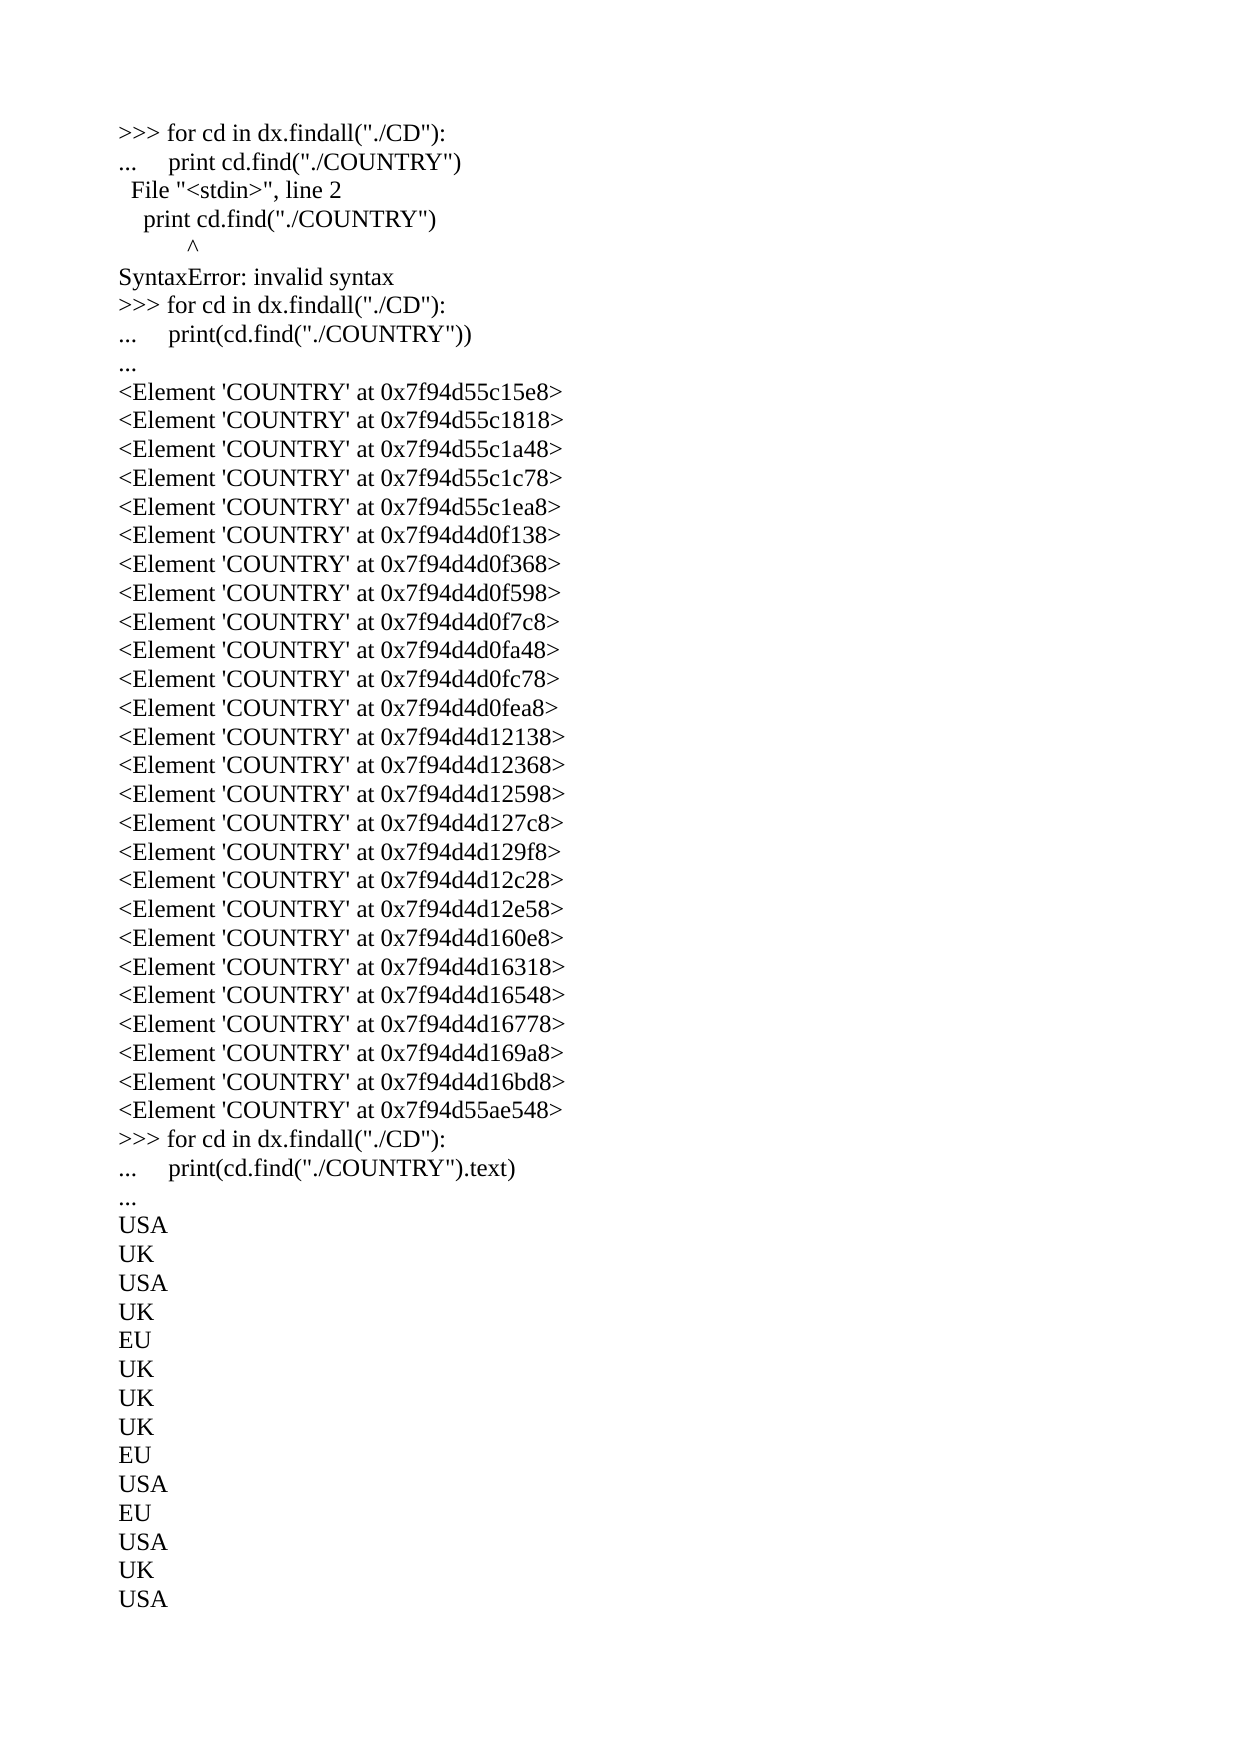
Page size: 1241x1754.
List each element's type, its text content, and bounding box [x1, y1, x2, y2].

text >>> for cd in dx.findall("./CD"): [118, 1124, 1122, 1153]
text <Element 'COUNTRY' at 0x7f94d4d12368> [118, 751, 1122, 779]
text EU [118, 1441, 1122, 1469]
text <Element 'COUNTRY' at 0x7f94d4d169a8> [118, 1038, 1122, 1067]
text <Element 'COUNTRY' at 0x7f94d4d0fa48> [118, 636, 1122, 664]
text UK [118, 1412, 1122, 1441]
text <Element 'COUNTRY' at 0x7f94d4d12598> [118, 779, 1122, 808]
text SyntaxError: invalid syntax [118, 262, 1122, 291]
text ... [118, 348, 1122, 377]
text <Element 'COUNTRY' at 0x7f94d4d16548> [118, 981, 1122, 1009]
text <Element 'COUNTRY' at 0x7f94d4d0fea8> [118, 693, 1122, 722]
text <Element 'COUNTRY' at 0x7f94d4d0f598> [118, 578, 1122, 607]
text UK [118, 1297, 1122, 1326]
text <Element 'COUNTRY' at 0x7f94d55c1c78> [118, 463, 1122, 492]
text >>> for cd in dx.findall("./CD"): [118, 118, 1122, 147]
text UK [118, 1383, 1122, 1412]
text <Element 'COUNTRY' at 0x7f94d4d0f138> [118, 521, 1122, 549]
text EU [118, 1326, 1122, 1354]
text <Element 'COUNTRY' at 0x7f94d55c1ea8> [118, 492, 1122, 521]
text File "<stdin>", line 2 [118, 176, 1122, 204]
text UK [118, 1354, 1122, 1383]
text <Element 'COUNTRY' at 0x7f94d4d160e8> [118, 923, 1122, 952]
text <Element 'COUNTRY' at 0x7f94d4d0fc78> [118, 664, 1122, 693]
text <Element 'COUNTRY' at 0x7f94d4d16778> [118, 1009, 1122, 1038]
text USA [118, 1584, 1122, 1613]
text <Element 'COUNTRY' at 0x7f94d4d0f368> [118, 549, 1122, 578]
text <Element 'COUNTRY' at 0x7f94d55c15e8> [118, 377, 1122, 406]
text ... print(cd.find("./COUNTRY").text) [118, 1153, 1122, 1182]
text <Element 'COUNTRY' at 0x7f94d4d16bd8> [118, 1067, 1122, 1096]
text EU [118, 1498, 1122, 1527]
text ... print(cd.find("./COUNTRY")) [118, 319, 1122, 348]
text <Element 'COUNTRY' at 0x7f94d4d16318> [118, 952, 1122, 981]
text <Element 'COUNTRY' at 0x7f94d4d12c28> [118, 866, 1122, 894]
text <Element 'COUNTRY' at 0x7f94d4d0f7c8> [118, 607, 1122, 636]
text USA [118, 1211, 1122, 1239]
text USA [118, 1469, 1122, 1498]
text >>> for cd in dx.findall("./CD"): [118, 291, 1122, 319]
text <Element 'COUNTRY' at 0x7f94d4d12e58> [118, 894, 1122, 923]
text <Element 'COUNTRY' at 0x7f94d55c1a48> [118, 434, 1122, 463]
text ... print cd.find("./COUNTRY") [118, 147, 1122, 176]
text USA [118, 1268, 1122, 1297]
text ^ [118, 233, 1122, 262]
text print cd.find("./COUNTRY") [118, 204, 1122, 233]
text <Element 'COUNTRY' at 0x7f94d4d127c8> [118, 808, 1122, 837]
text USA [118, 1527, 1122, 1556]
text ... [118, 1182, 1122, 1211]
text <Element 'COUNTRY' at 0x7f94d55ae548> [118, 1096, 1122, 1124]
text <Element 'COUNTRY' at 0x7f94d4d12138> [118, 722, 1122, 751]
text <Element 'COUNTRY' at 0x7f94d55c1818> [118, 406, 1122, 434]
text UK [118, 1556, 1122, 1584]
text <Element 'COUNTRY' at 0x7f94d4d129f8> [118, 837, 1122, 866]
text UK [118, 1239, 1122, 1268]
